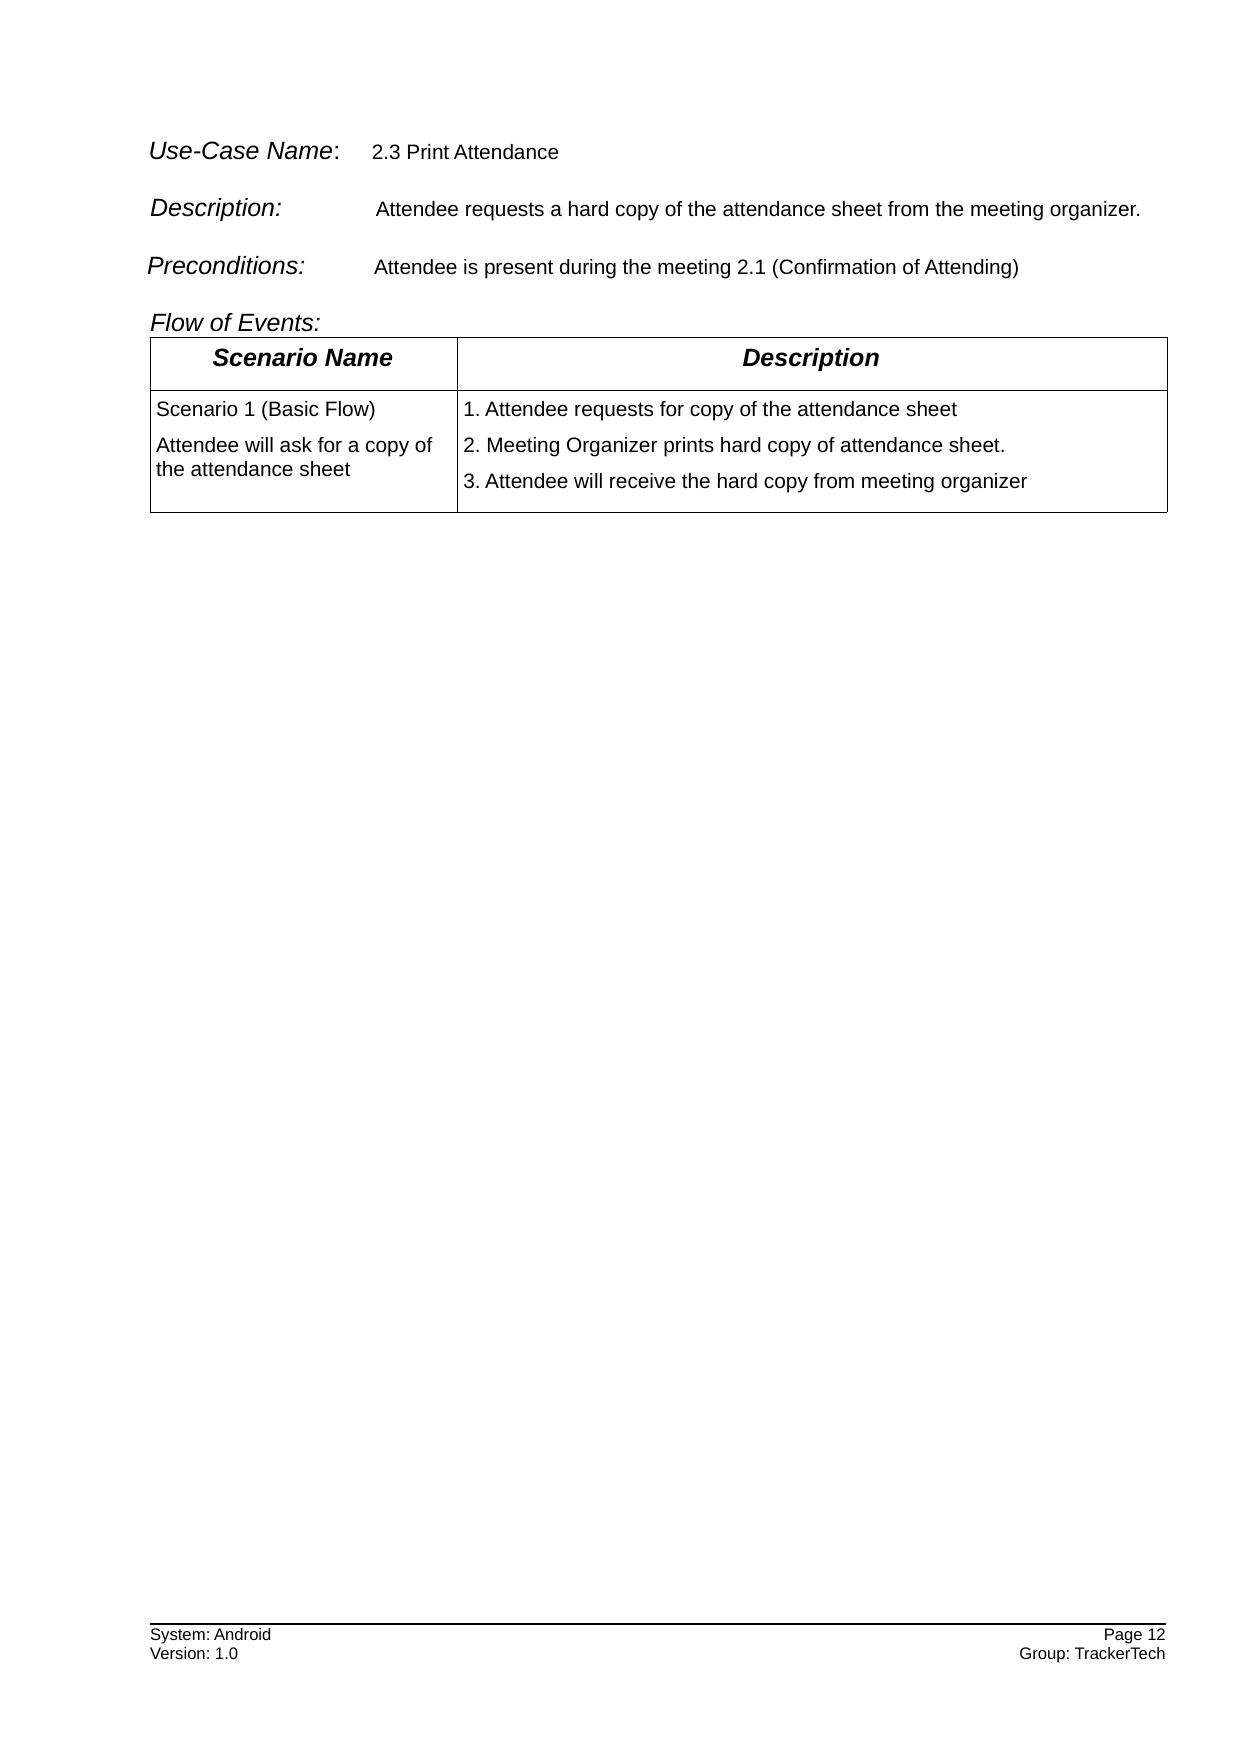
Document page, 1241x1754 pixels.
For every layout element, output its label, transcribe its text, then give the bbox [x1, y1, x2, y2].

text Preconditions: Attendee is present during the meeting 2.1 (Confirmation of Attending) [147, 251, 1166, 279]
text Description: Attendee requests a hard copy of the attendance sheet from the meeting organizer. [150, 193, 1166, 222]
table_header Scenario Name [151, 338, 457, 390]
table_header Description [458, 338, 1167, 390]
text Use-Case Name: 2.3 Print Attendance [148, 136, 1166, 164]
text Flow of Events: [150, 308, 1166, 337]
table_cell 1. Attendee requests for copy of the attendance sheet 2. Meeting Organizer prints hard copy of attendance sheet. 3. Attendee will receive the hard copy from meeting organizer [458, 391, 1167, 511]
table_cell Scenario 1 (Basic Flow) Attendee will ask for a copy of the attendance sheet [151, 391, 457, 511]
